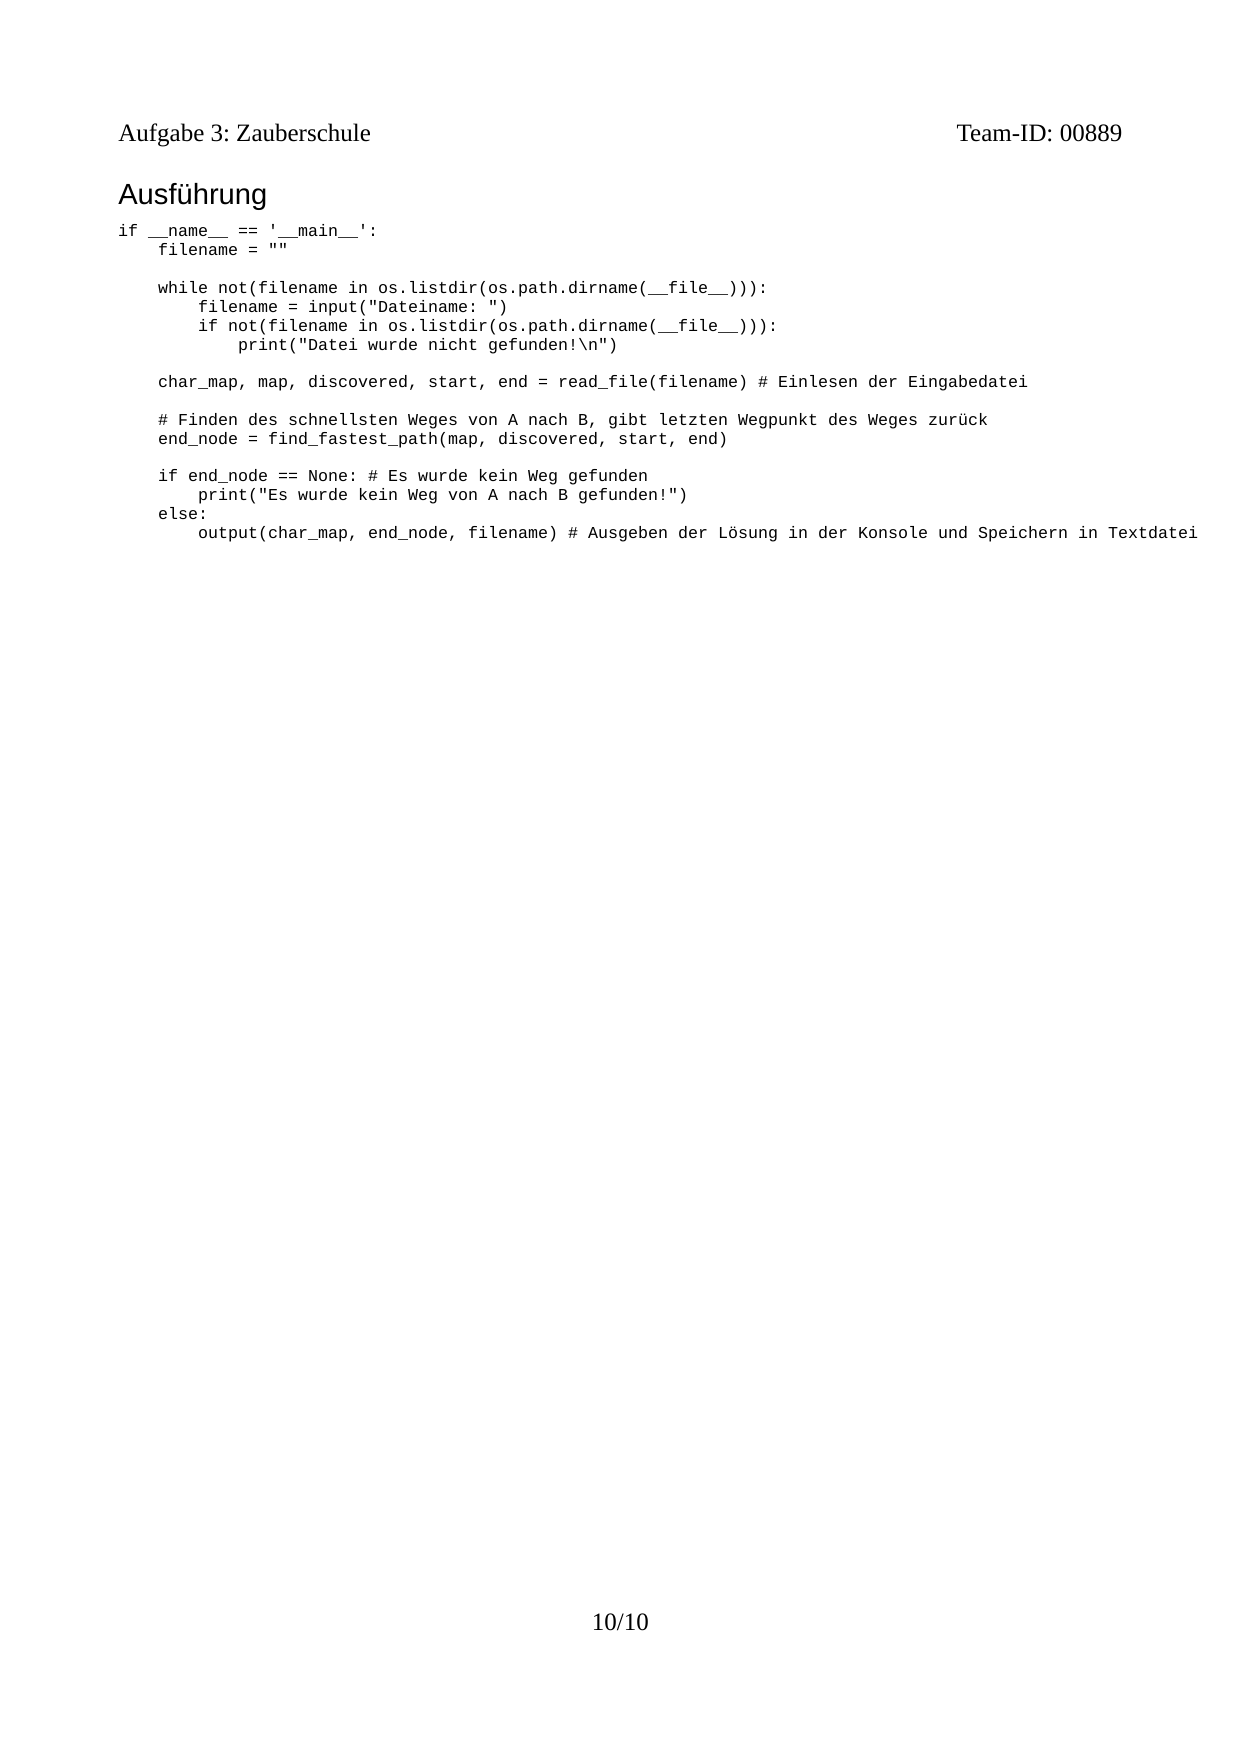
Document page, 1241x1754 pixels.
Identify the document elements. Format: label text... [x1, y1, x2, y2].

subtitle Ausführung [118, 177, 1122, 210]
